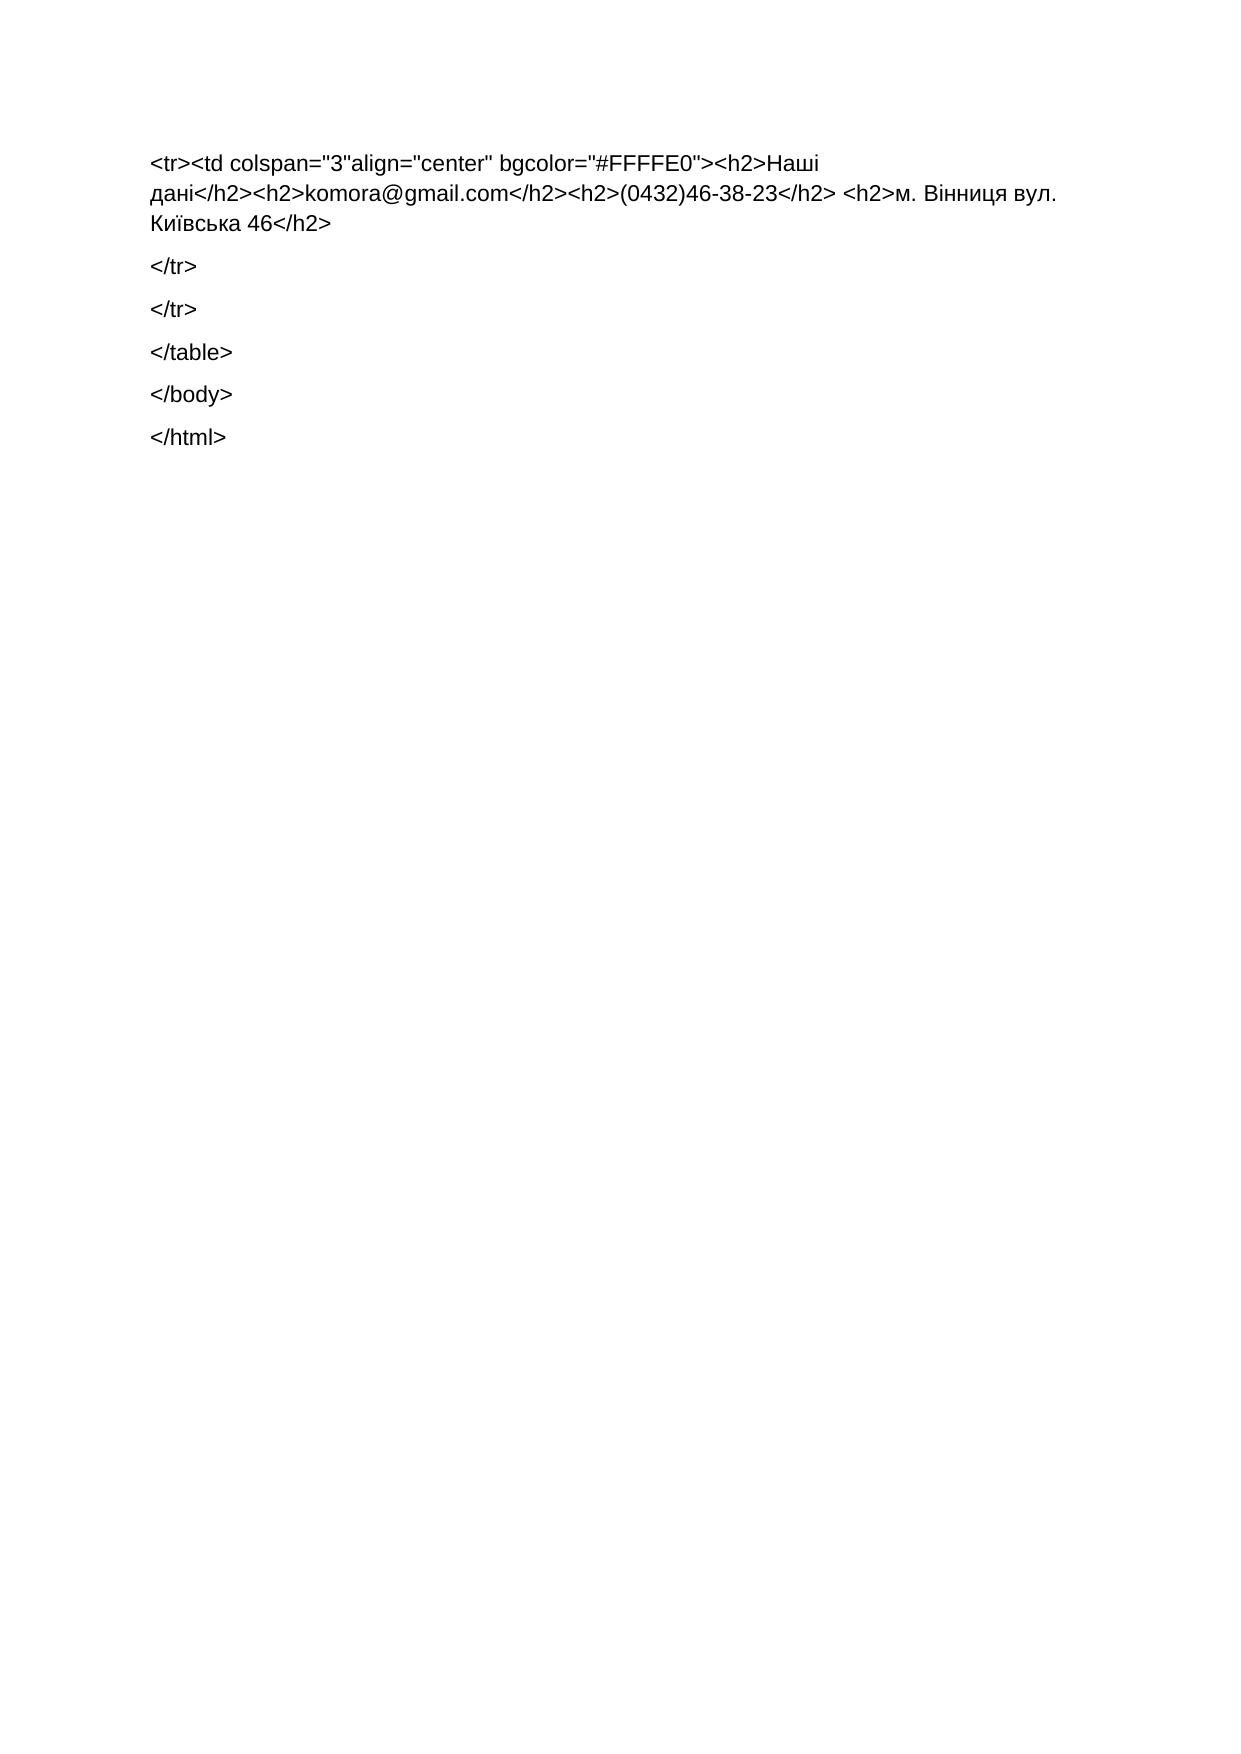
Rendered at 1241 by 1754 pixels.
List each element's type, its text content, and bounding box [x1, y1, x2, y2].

text </html> [150, 424, 1090, 450]
text <tr><td colspan="3"align="center" bgcolor="#FFFFE0"><h2>Наші дані</h2><h2>komora@gmail.com</h2><h2>(0432)46-38-23</h2> <h2>м. Вінниця вул. Київська 46</h2> [150, 150, 1090, 237]
text </body> [150, 381, 1090, 408]
text </table> [150, 338, 1090, 365]
text </tr> [150, 296, 1090, 322]
text </tr> [150, 253, 1090, 279]
